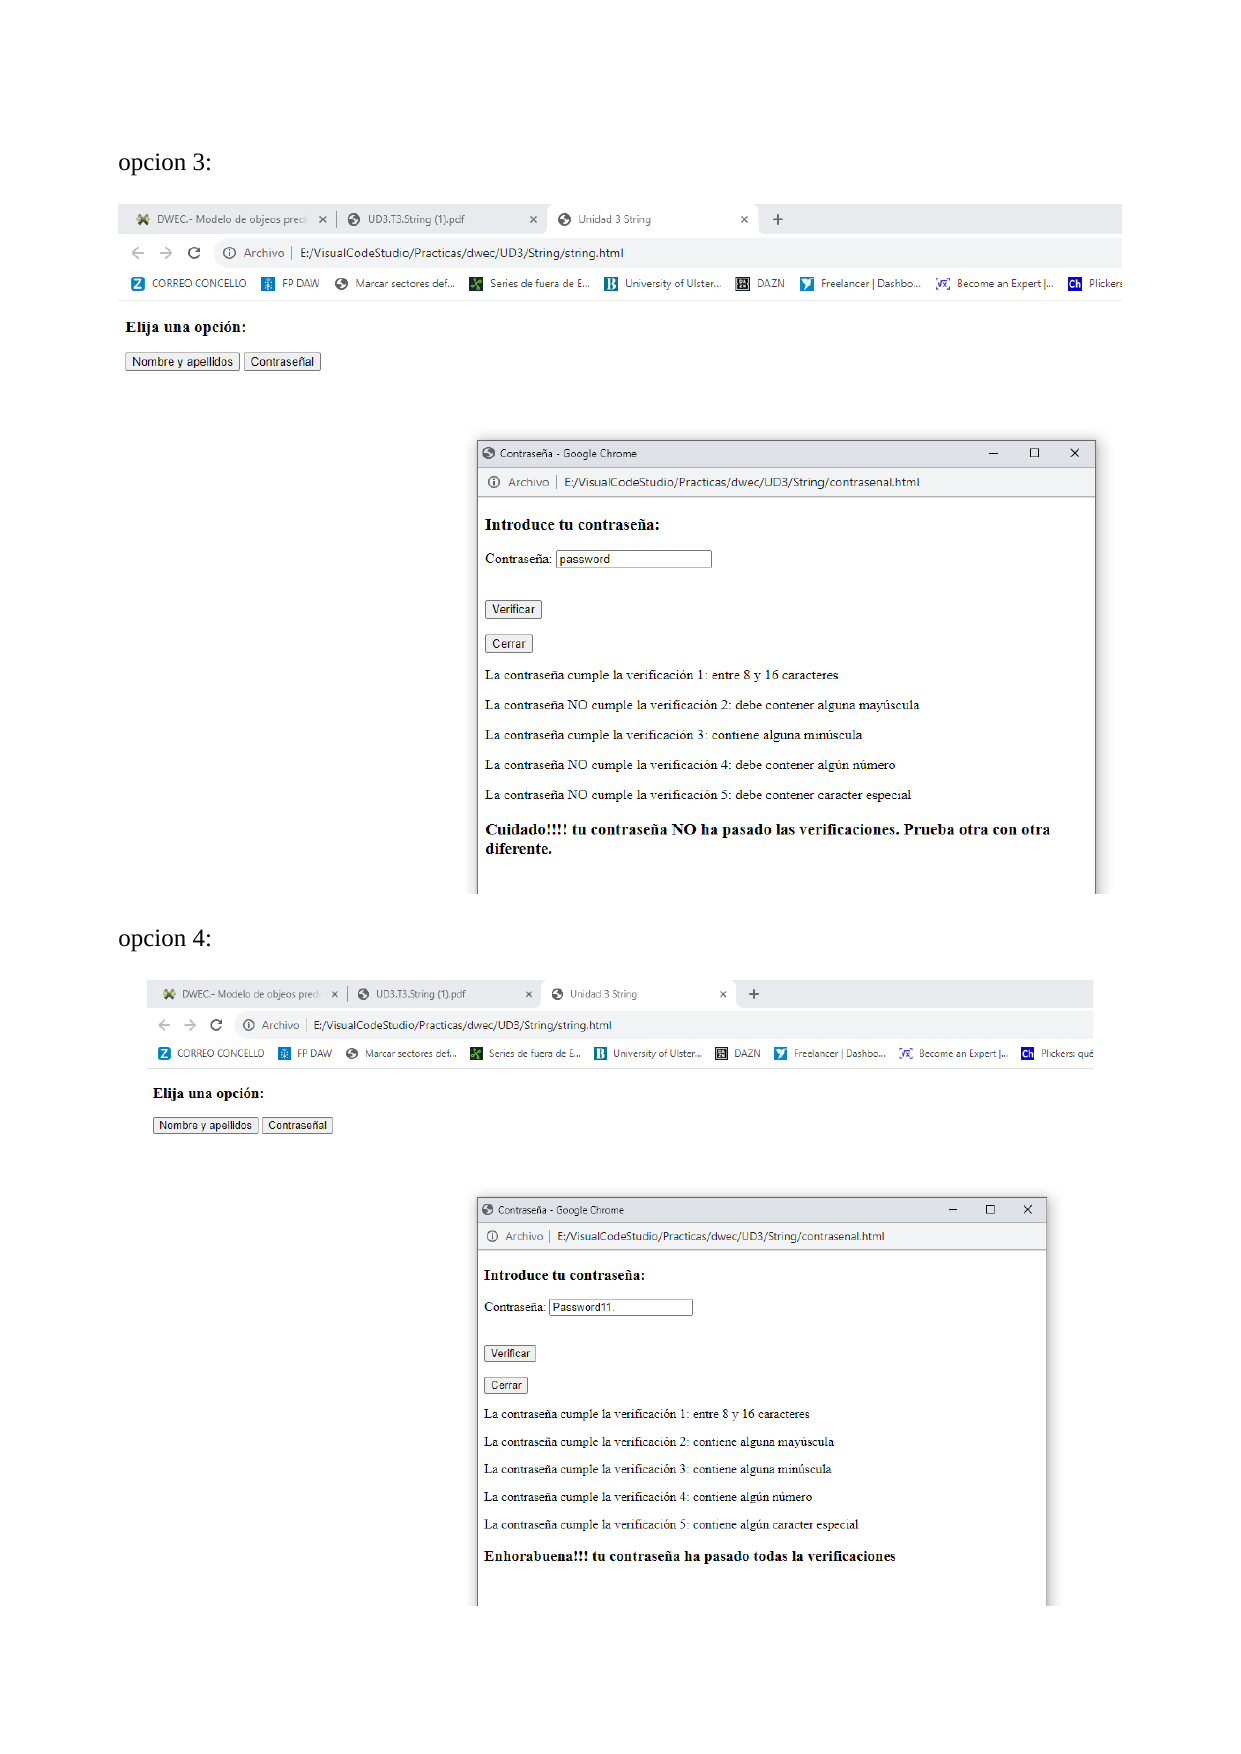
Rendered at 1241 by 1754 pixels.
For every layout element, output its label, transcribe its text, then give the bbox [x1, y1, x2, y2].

text opcion 4: [118, 923, 1122, 951]
picture [118, 204, 1123, 894]
text opcion 3: [118, 147, 1122, 176]
picture [146, 980, 1094, 1606]
